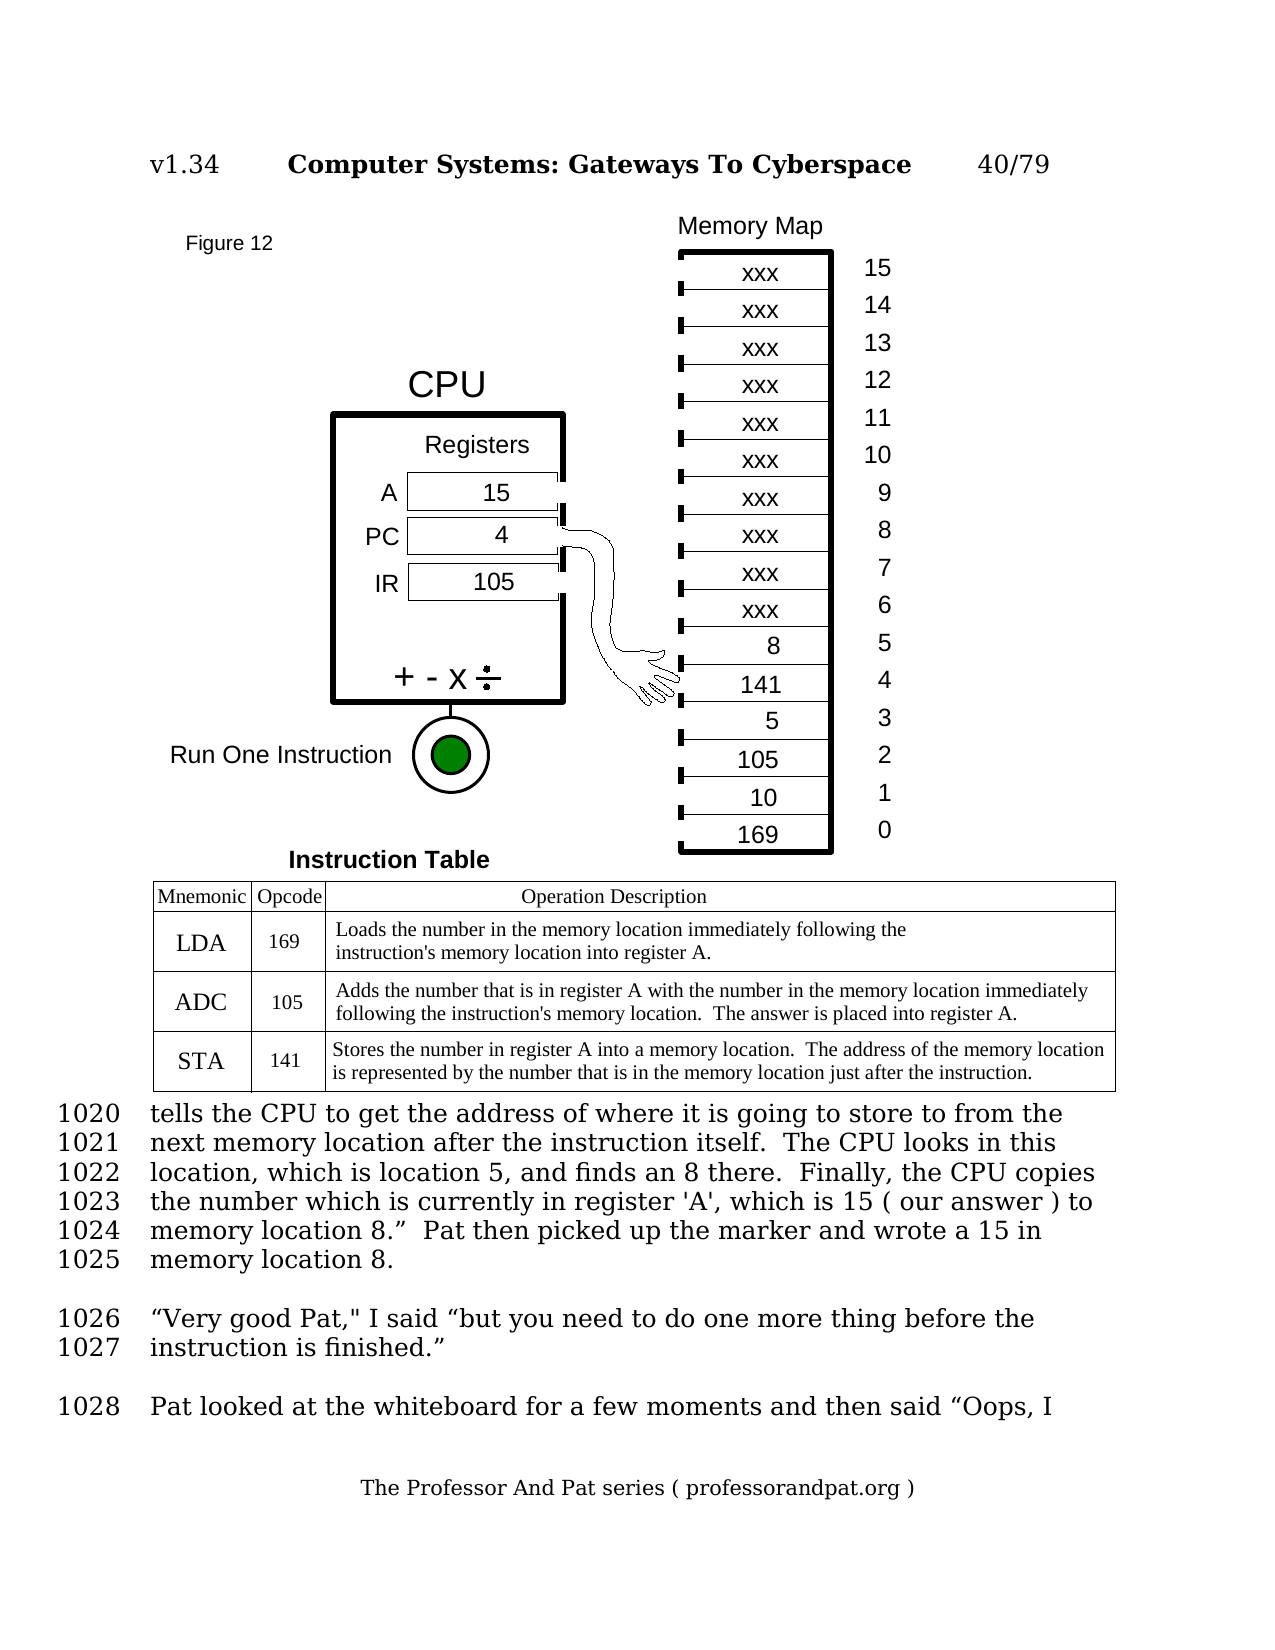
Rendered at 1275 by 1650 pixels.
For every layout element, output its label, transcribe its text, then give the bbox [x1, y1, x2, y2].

text “Sure” said Pat who then reached out a hand and pressed the run button on the whiteboard. “The first thing that the CPU does is to look at the Program Counter to see what the address is of the next instruction to execute. Our Program Counter contains the address 4 so it goes to memory location 4 and copies the number it finds there to the Instruction Register. The number that is now in the Instruction Register is 141 and the CPU matches this number with the one in the Instruction Table to determine what operation it needs to do. The operation description for the STA instruction tells the CPU to get the address of where it is going to store to from the next memory location after the instruction itself. The CPU looks in this location, which is location 5, and finds an 8 there. Finally, the CPU copies the number which is currently in register 'A', which is 15 ( our answer ) to memory location 8.” Pat then picked up the marker and wrote a 15 in memory location 8. [150, 210, 1125, 1275]
text “Very good Pat," I said “but you need to do one more thing before the instruction is finished.” [150, 1304, 1125, 1363]
text Pat looked at the whiteboard for a few moments and then said “Oops, I [150, 1392, 1125, 1421]
